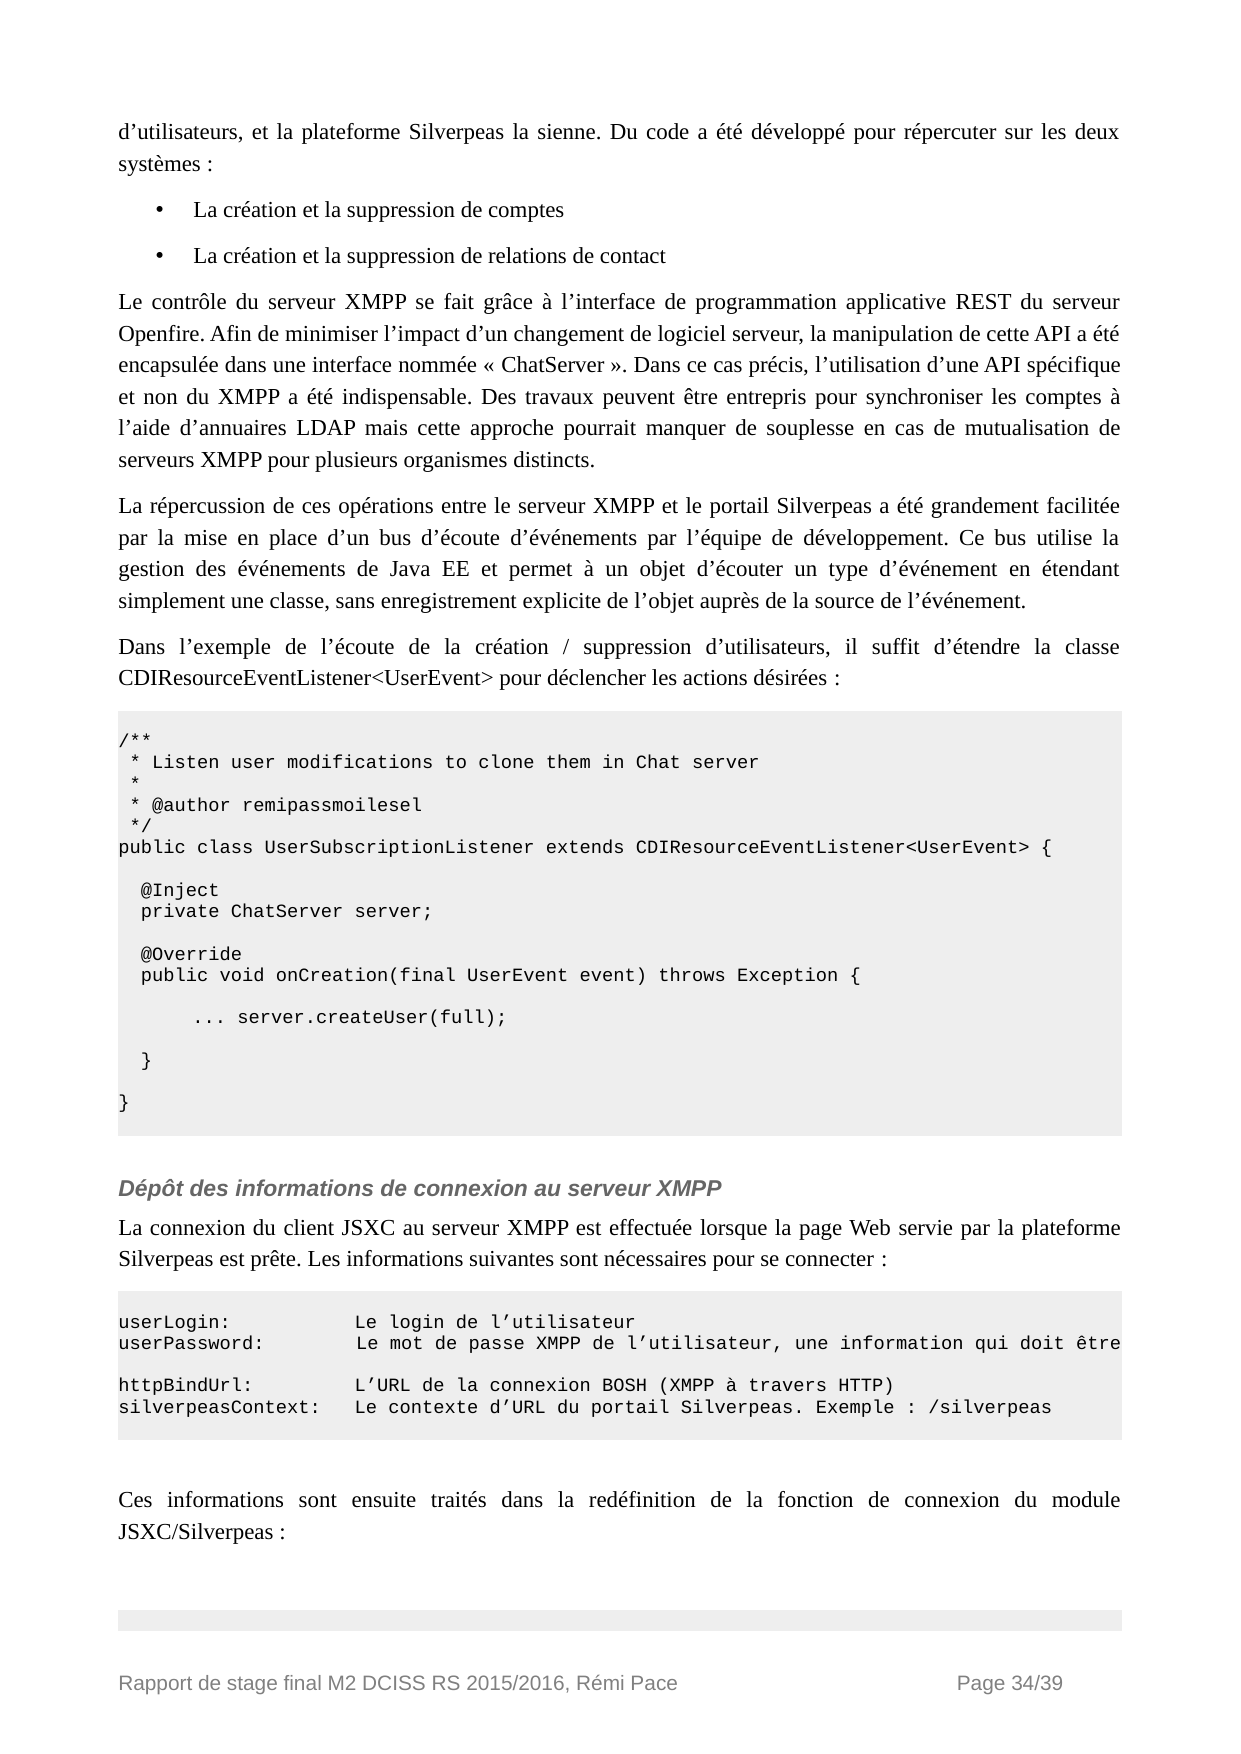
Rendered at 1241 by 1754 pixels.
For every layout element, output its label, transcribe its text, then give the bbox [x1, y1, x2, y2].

text */ [118, 817, 1122, 838]
list La création et la suppression de relations de contact [156, 242, 1122, 268]
text Dans l’exemple de l’écoute de la création / suppression d’utilisateurs, il suffit d’étendre la classe CDIResourceEventListener<UserEvent> pour déclencher les actions désirées : [118, 633, 1122, 691]
text d’utilisateurs, et la plateforme Silverpeas la sienne. Du code a été développé pour répercuter sur les deux systèmes : [118, 118, 1122, 176]
text La répercussion de ces opérations entre le serveur XMPP et le portail Silverpeas a été grandement facilitée par la mise en place d’un bus d’écoute d’événements par l’équipe de développement. Ce bus utilise la gestion des événements de Java EE et permet à un objet d’écouter un type d’événement en étendant simplement une classe, sans enregistrement explicite de l’objet auprès de la source de l’événement. [118, 492, 1122, 613]
text userPassword: Le mot de passe XMPP de l’utilisateur, une information qui doit être [118, 1334, 1122, 1355]
subtitle Dépôt des informations de connexion au serveur XMPP [118, 1175, 1122, 1201]
text httpBindUrl: L’URL de la connexion BOSH (XMPP à travers HTTP) [118, 1376, 1122, 1397]
text * Listen user modifications to clone them in Chat server [118, 753, 1122, 774]
text private ChatServer server; [118, 902, 1122, 923]
list La création et la suppression de comptes [156, 196, 1122, 222]
text La connexion du client JSXC au serveur XMPP est effectuée lorsque la page Web servie par la plateforme Silverpeas est prête. Les informations suivantes sont nécessaires pour se connecter : [118, 1213, 1122, 1271]
text public void onCreation(final UserEvent event) throws Exception { [118, 966, 1122, 987]
text } [118, 1093, 1122, 1114]
text Le contrôle du serveur XMPP se fait grâce à l’interface de programmation applicative REST du serveur Openfire. Afin de minimiser l’impact d’un changement de logiciel serveur, la manipulation de cette API a été encapsulée dans une interface nommée « ChatServer ». Dans ce cas précis, l’utilisation d’une API spécifique et non du XMPP a été indispensable. Des travaux peuvent être entrepris pour synchroniser les comptes à l’aide d’annuaires LDAP mais cette approche pourrait manquer de souplesse en cas de mutualisation de serveurs XMPP pour plusieurs organismes distincts. [118, 288, 1122, 472]
text ... server.createUser(full); [118, 1008, 1122, 1029]
text @Inject [118, 881, 1122, 902]
text silverpeasContext: Le contexte d’URL du portail Silverpeas. Exemple : /silverpeas [118, 1397, 1122, 1419]
text @Override [118, 944, 1122, 966]
text * [118, 774, 1122, 796]
text /** [118, 732, 1122, 753]
text * @author remipassmoilesel [118, 796, 1122, 817]
text } [118, 1051, 1122, 1072]
text userLogin: Le login de l’utilisateur [118, 1312, 1122, 1334]
text public class UserSubscriptionListener extends CDIResourceEventListener<UserEvent> { [118, 838, 1122, 859]
text Ces informations sont ensuite traités dans la redéfinition de la fonction de connexion du module JSXC/Silverpeas : [118, 1486, 1122, 1544]
